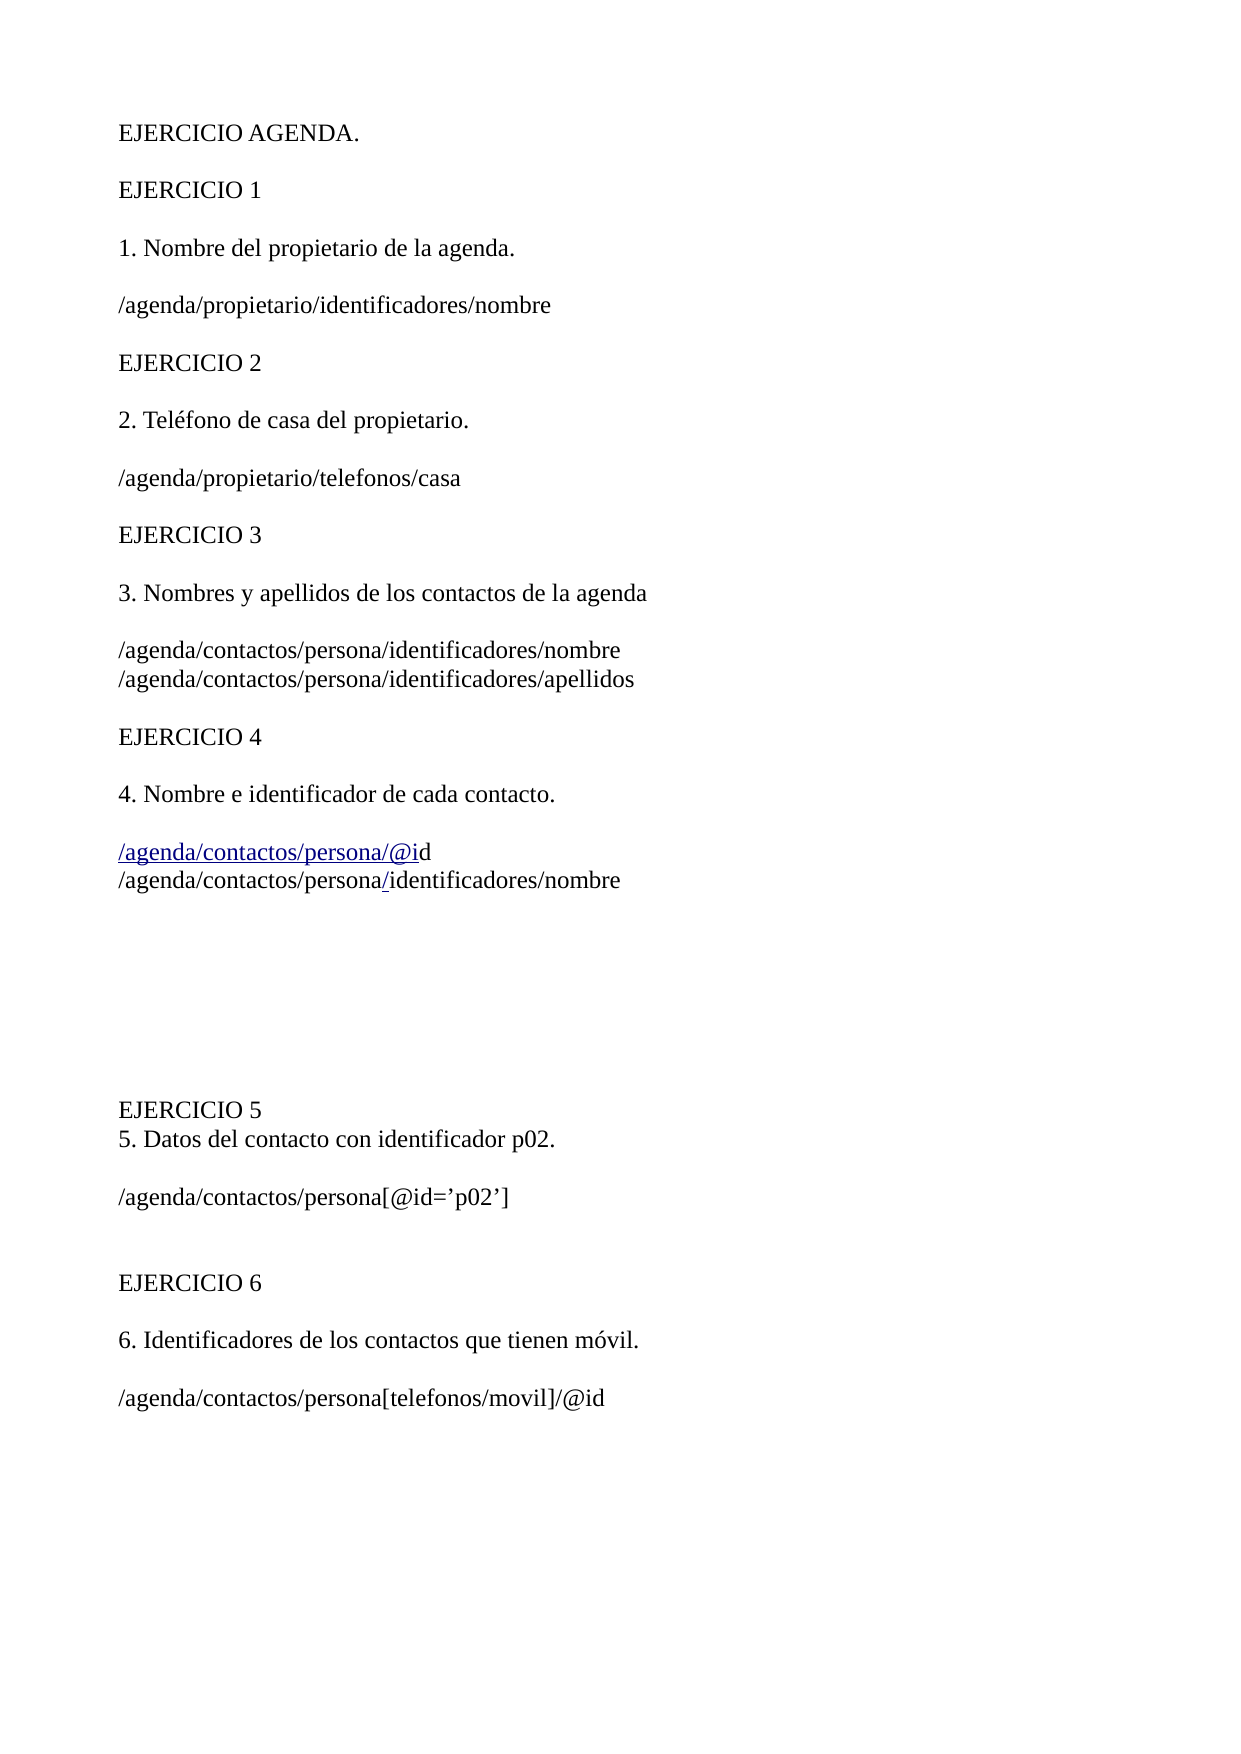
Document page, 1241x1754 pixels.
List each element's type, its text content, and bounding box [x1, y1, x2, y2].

text 3. Nombres y apellidos de los contactos de la agenda [118, 578, 1122, 607]
text /agenda/contactos/persona/@id [118, 837, 1122, 866]
text /agenda/propietario/identificadores/nombre [118, 291, 1122, 319]
text EJERCICIO 6 [118, 1268, 1122, 1297]
text /agenda/contactos/persona/identificadores/nombre [118, 636, 1122, 664]
text EJERCICIO 2 [118, 348, 1122, 377]
text 5. Datos del contacto con identificador p02. [118, 1124, 1122, 1153]
text EJERCICIO AGENDA. [118, 118, 1122, 147]
text 1. Nombre del propietario de la agenda. [118, 233, 1122, 262]
text /agenda/propietario/telefonos/casa [118, 463, 1122, 492]
text EJERCICIO 1 [118, 176, 1122, 204]
text EJERCICIO 5 [118, 1096, 1122, 1124]
text /agenda/contactos/persona[@id=’p02’] [118, 1182, 1122, 1211]
text /agenda/contactos/persona/identificadores/apellidos [118, 664, 1122, 693]
text 2. Teléfono de casa del propietario. [118, 406, 1122, 434]
text /agenda/contactos/persona[telefonos/movil]/@id [118, 1383, 1122, 1412]
text EJERCICIO 3 [118, 521, 1122, 549]
text EJERCICIO 4 [118, 722, 1122, 751]
text 6. Identificadores de los contactos que tienen móvil. [118, 1326, 1122, 1354]
text 4. Nombre e identificador de cada contacto. [118, 779, 1122, 808]
text /agenda/contactos/persona/identificadores/nombre [118, 866, 1122, 894]
